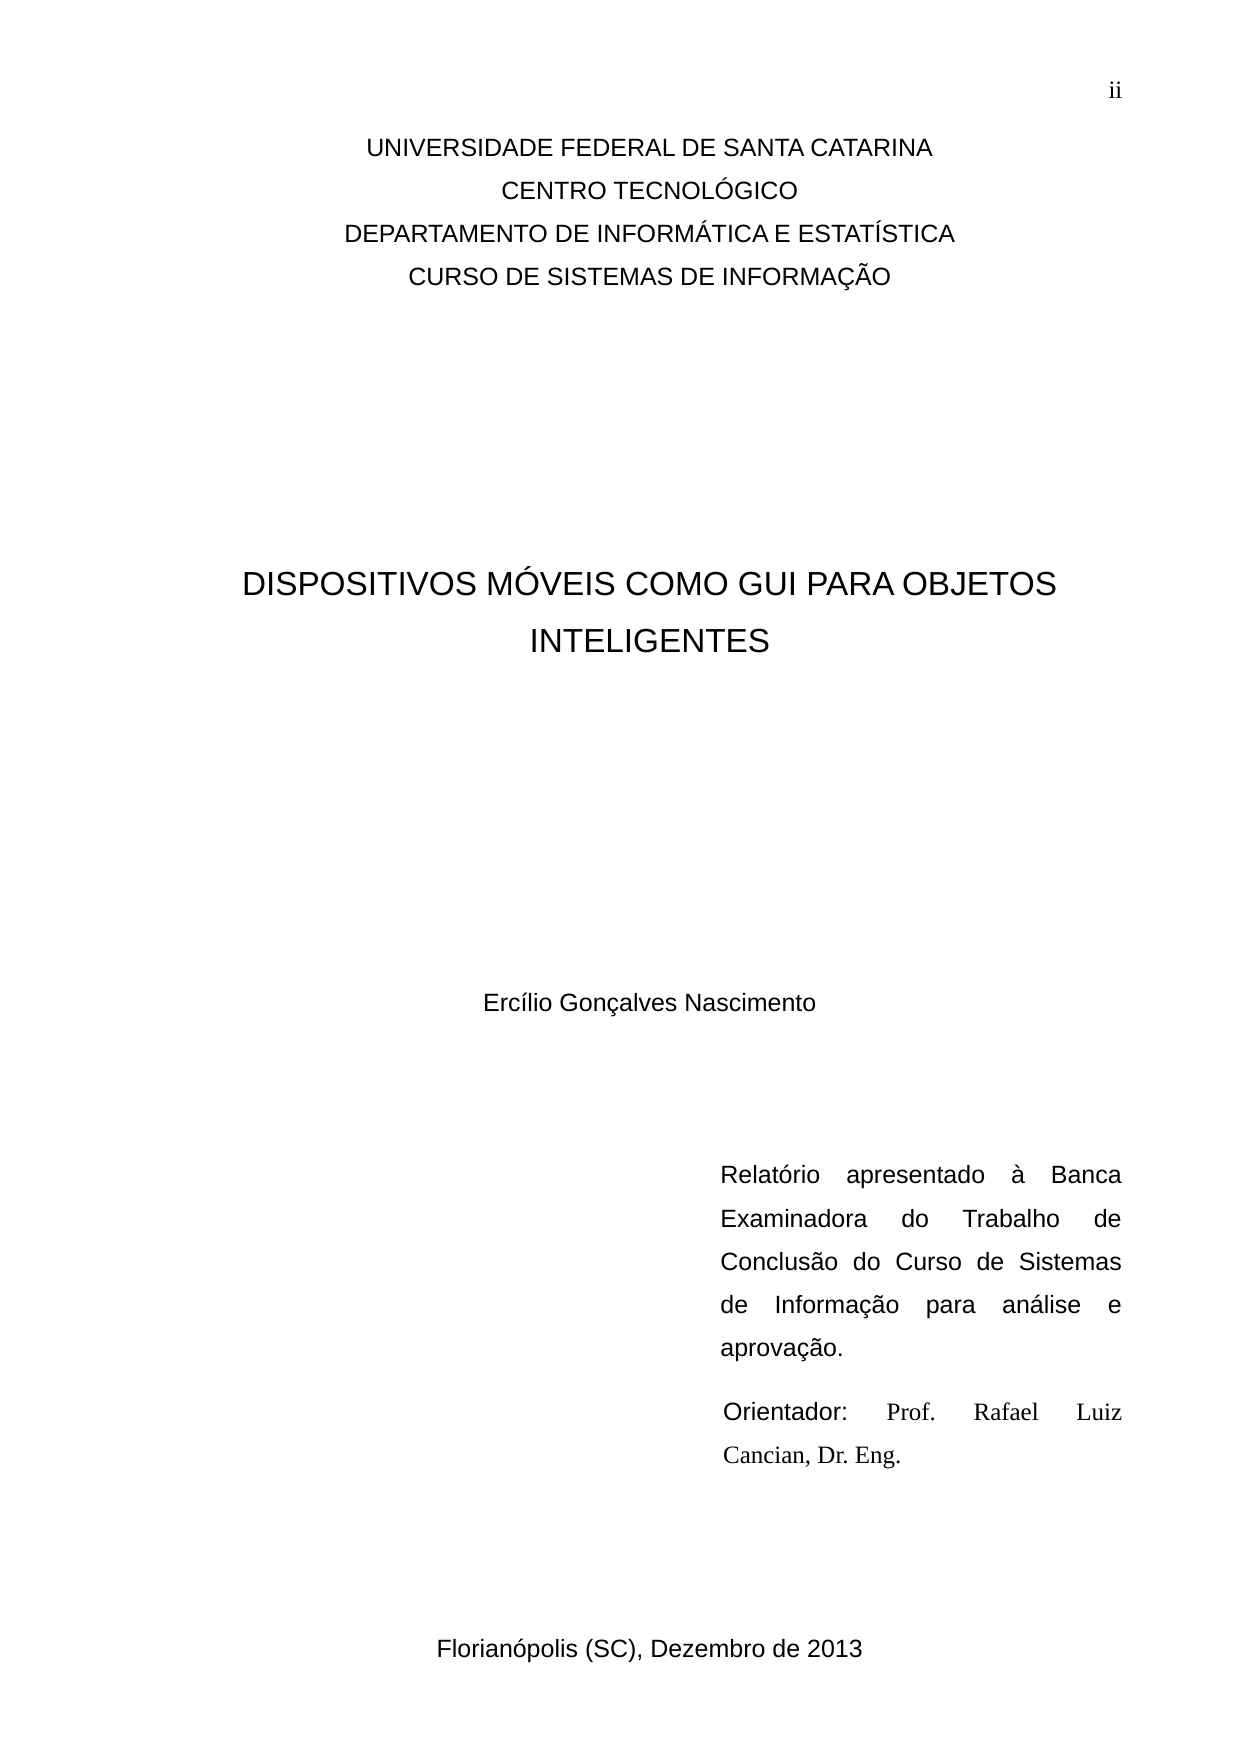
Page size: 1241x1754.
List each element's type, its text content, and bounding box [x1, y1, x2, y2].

text CENTRO TECNOLÓGICO [177, 176, 1122, 204]
text Relatório apresentado à Banca Examinadora do Trabalho de Conclusão do Curso de Sistemas de Informação para análise e aprovação. [720, 1161, 1122, 1362]
text Orientador: Prof. Rafael Luiz Cancian, Dr. Eng. [723, 1397, 1122, 1469]
text UNIVERSIDADE FEDERAL DE SANTA CATARINA [177, 132, 1122, 161]
text CURSO DE SISTEMAS DE INFORMAÇÃO [177, 262, 1122, 291]
text DEPARTAMENTO DE INFORMÁTICA E ESTATÍSTICA [177, 219, 1122, 247]
text Ercílio Gonçalves Nascimento [177, 988, 1122, 1017]
text Florianópolis (SC), Dezembro de 2013 [177, 1633, 1122, 1662]
text DISPOSITIVOS MÓVEIS COMO GUI PARA OBJETOS INTELIGENTES [177, 564, 1122, 660]
